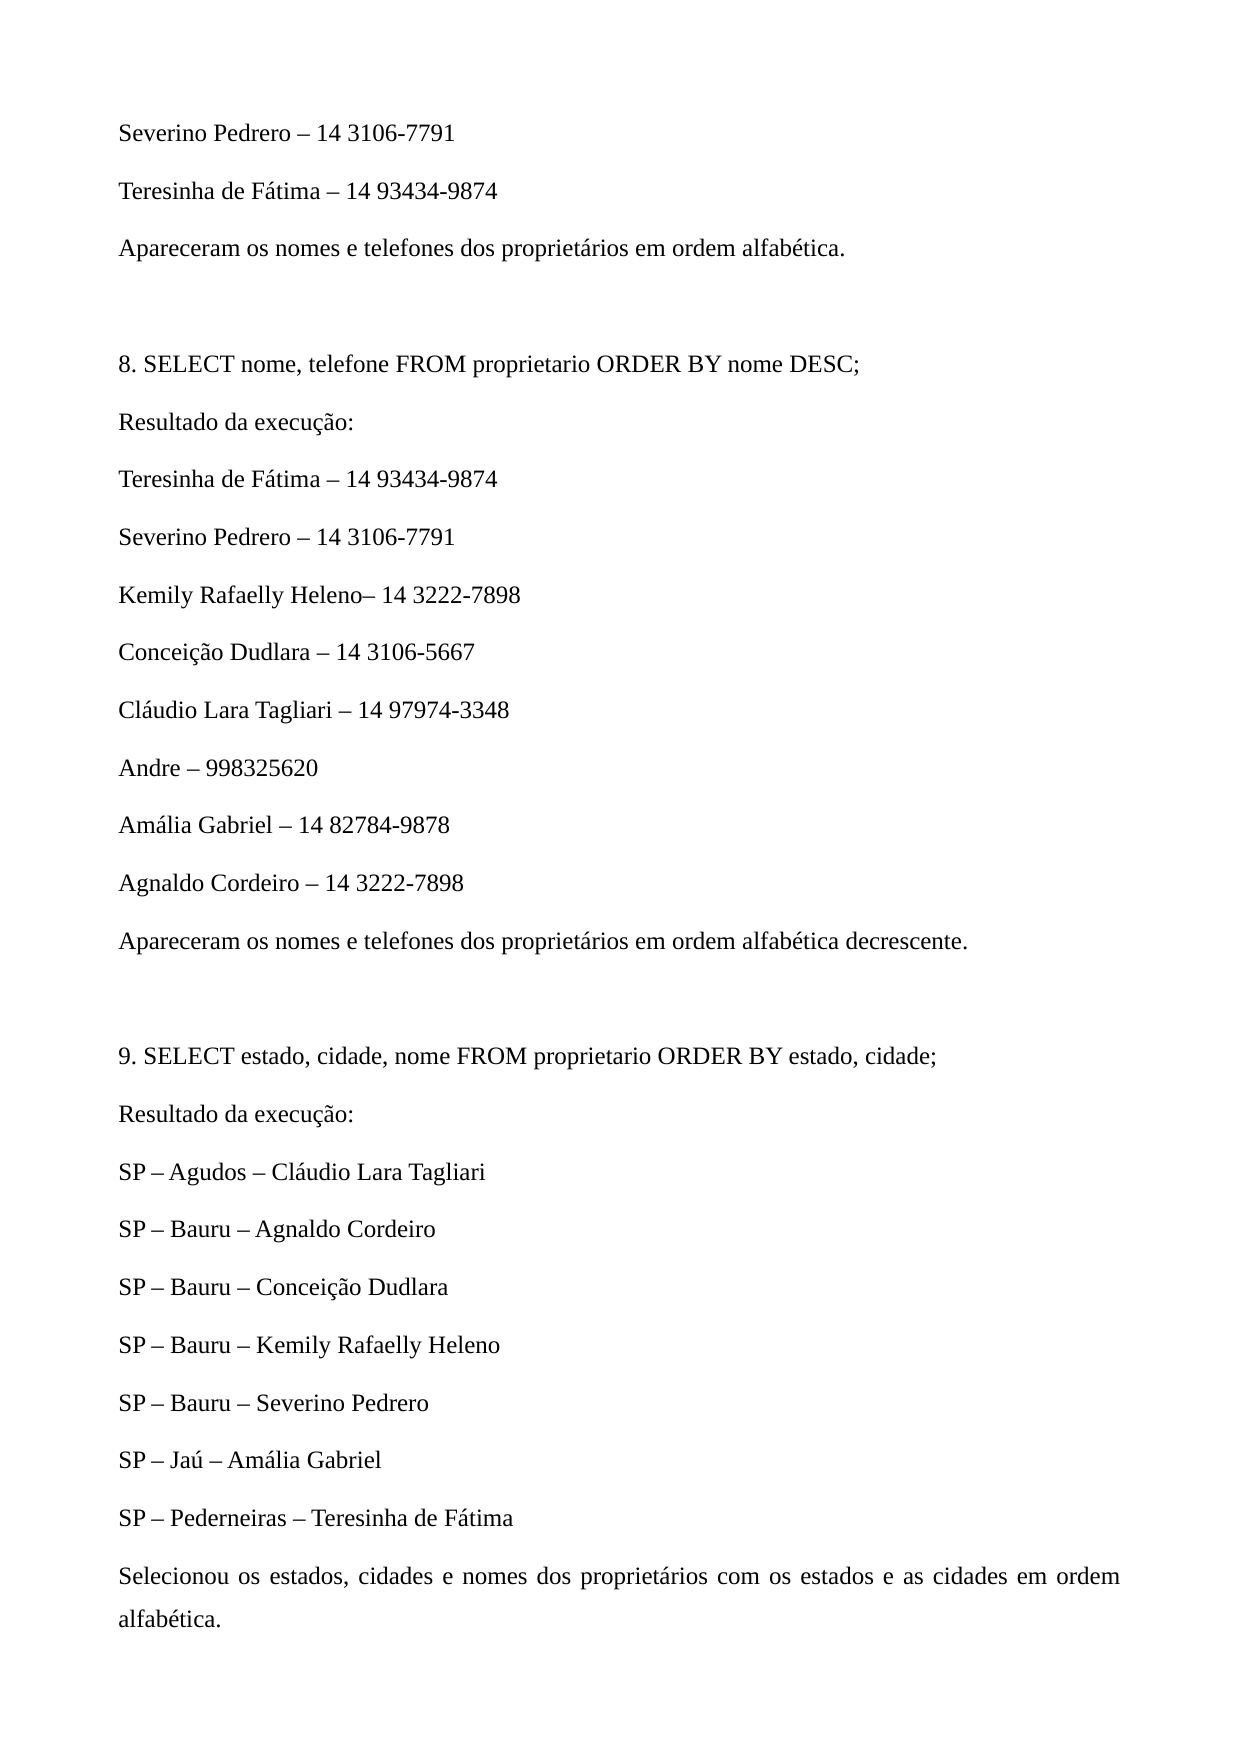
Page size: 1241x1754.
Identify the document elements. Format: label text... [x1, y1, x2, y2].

text Resultado da execução: [118, 1099, 1122, 1128]
text SP – Bauru – Agnaldo Cordeiro [118, 1214, 1122, 1243]
text SP – Jaú – Amália Gabriel [118, 1445, 1122, 1474]
text SP – Bauru – Kemily Rafaelly Heleno [118, 1330, 1122, 1359]
text Kemily Rafaelly Heleno– 14 3222-7898 [118, 580, 1122, 608]
text SP – Pederneiras – Teresinha de Fátima [118, 1503, 1122, 1532]
text Resultado da execução: [118, 407, 1122, 435]
text Andre – 998325620 [118, 753, 1122, 782]
text Severino Pedrero – 14 3106-7791 [118, 522, 1122, 551]
text Apareceram os nomes e telefones dos proprietários em ordem alfabética. [118, 233, 1122, 262]
text SP – Bauru – Conceição Dudlara [118, 1272, 1122, 1301]
text 8. SELECT nome, telefone FROM proprietario ORDER BY nome DESC; [118, 349, 1122, 378]
text Amália Gabriel – 14 82784-9878 [118, 811, 1122, 839]
text Agnaldo Cordeiro – 14 3222-7898 [118, 868, 1122, 897]
text Conceição Dudlara – 14 3106-5667 [118, 637, 1122, 666]
text Teresinha de Fátima – 14 93434-9874 [118, 176, 1122, 204]
text 9. SELECT estado, cidade, nome FROM proprietario ORDER BY estado, cidade; [118, 1041, 1122, 1070]
text SP – Agudos – Cláudio Lara Tagliari [118, 1157, 1122, 1186]
text Cláudio Lara Tagliari – 14 97974-3348 [118, 695, 1122, 724]
text SP – Bauru – Severino Pedrero [118, 1388, 1122, 1416]
text Teresinha de Fátima – 14 93434-9874 [118, 464, 1122, 493]
text Severino Pedrero – 14 3106-7791 [118, 118, 1122, 147]
text Selecionou os estados, cidades e nomes dos proprietários com os estados e as cidades em ordem alfabética. [118, 1561, 1122, 1633]
text Apareceram os nomes e telefones dos proprietários em ordem alfabética decrescente. [118, 926, 1122, 955]
